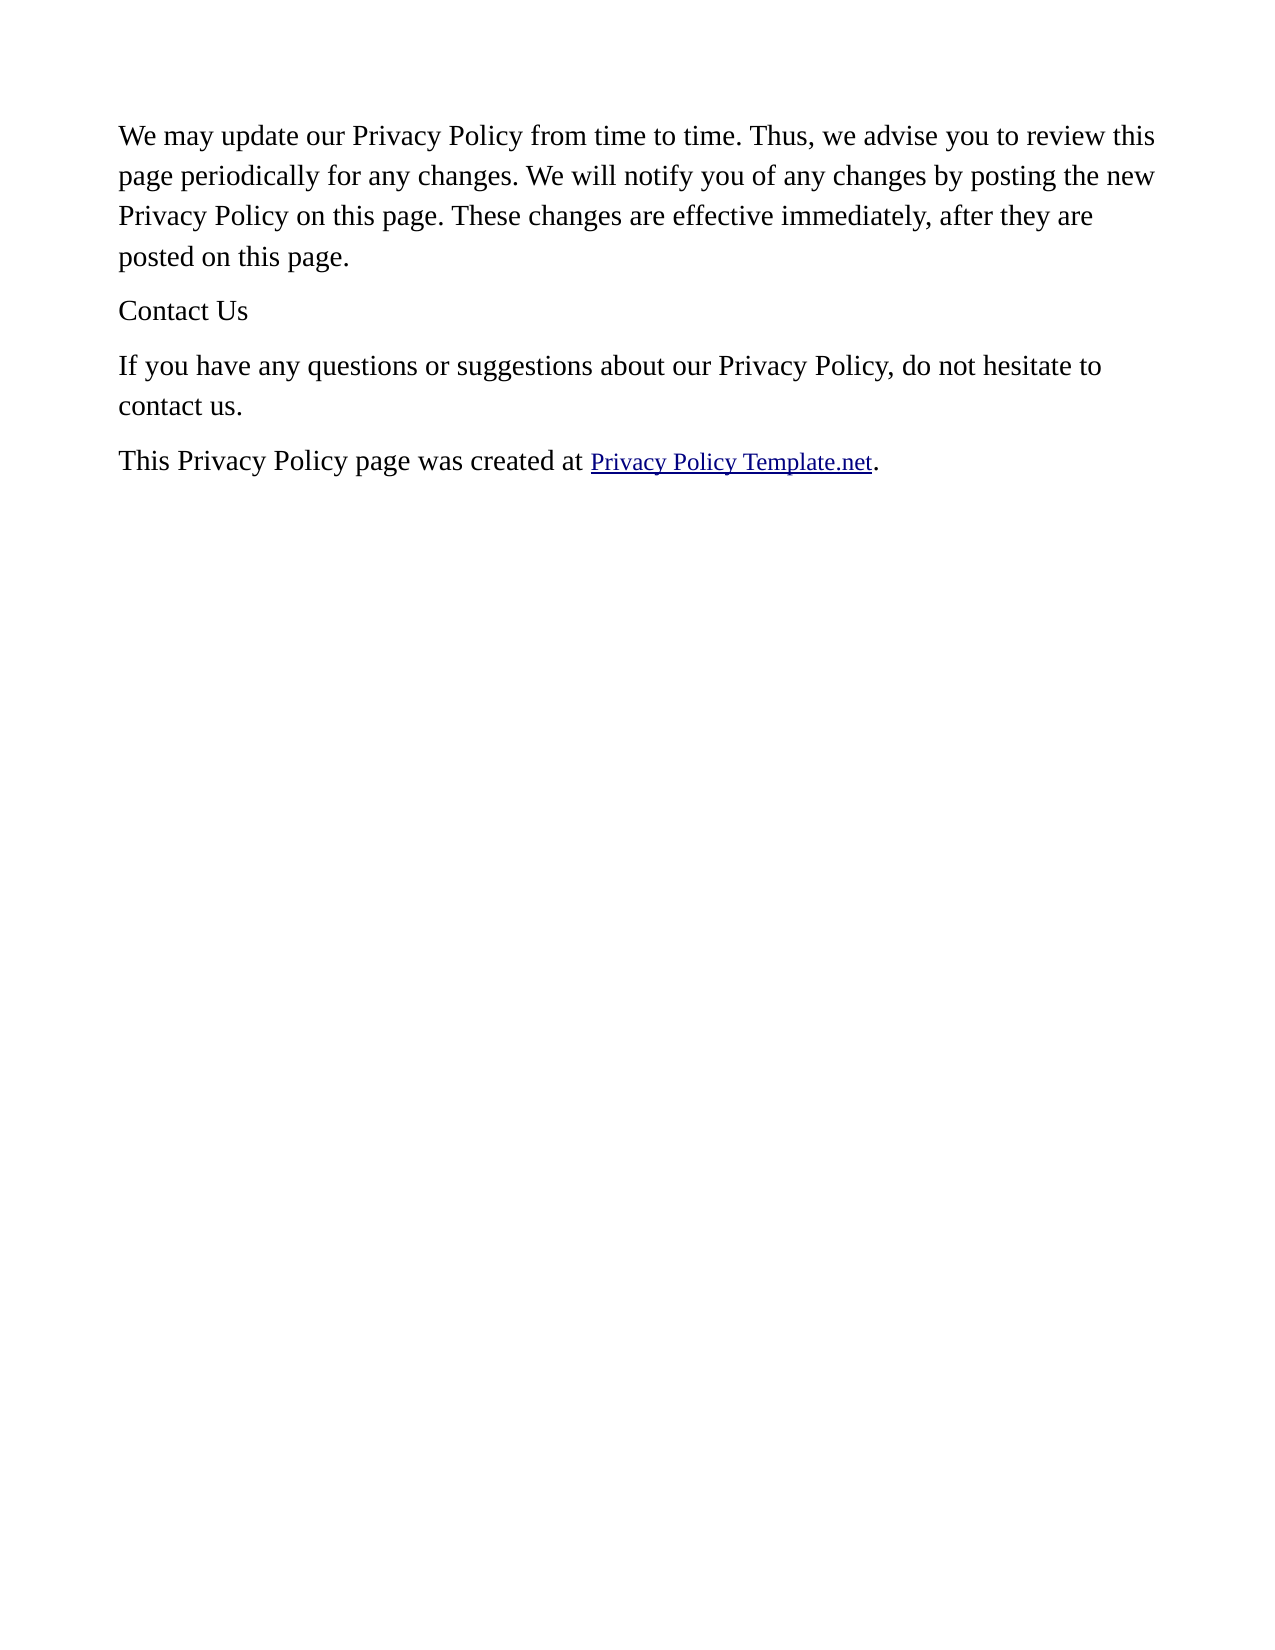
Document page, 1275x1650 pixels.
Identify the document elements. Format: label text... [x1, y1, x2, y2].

text Contact Us [118, 293, 1157, 327]
text If you have any questions or suggestions about our Privacy Policy, do not hesitate to contact us. [118, 348, 1157, 422]
text This Privacy Policy page was created at Privacy Policy Template.net. [118, 443, 1157, 477]
text We may update our Privacy Policy from time to time. Thus, we advise you to review this page periodically for any changes. We will notify you of any changes by posting the new Privacy Policy on this page. These changes are effective immediately, after they are posted on this page. [118, 118, 1157, 272]
